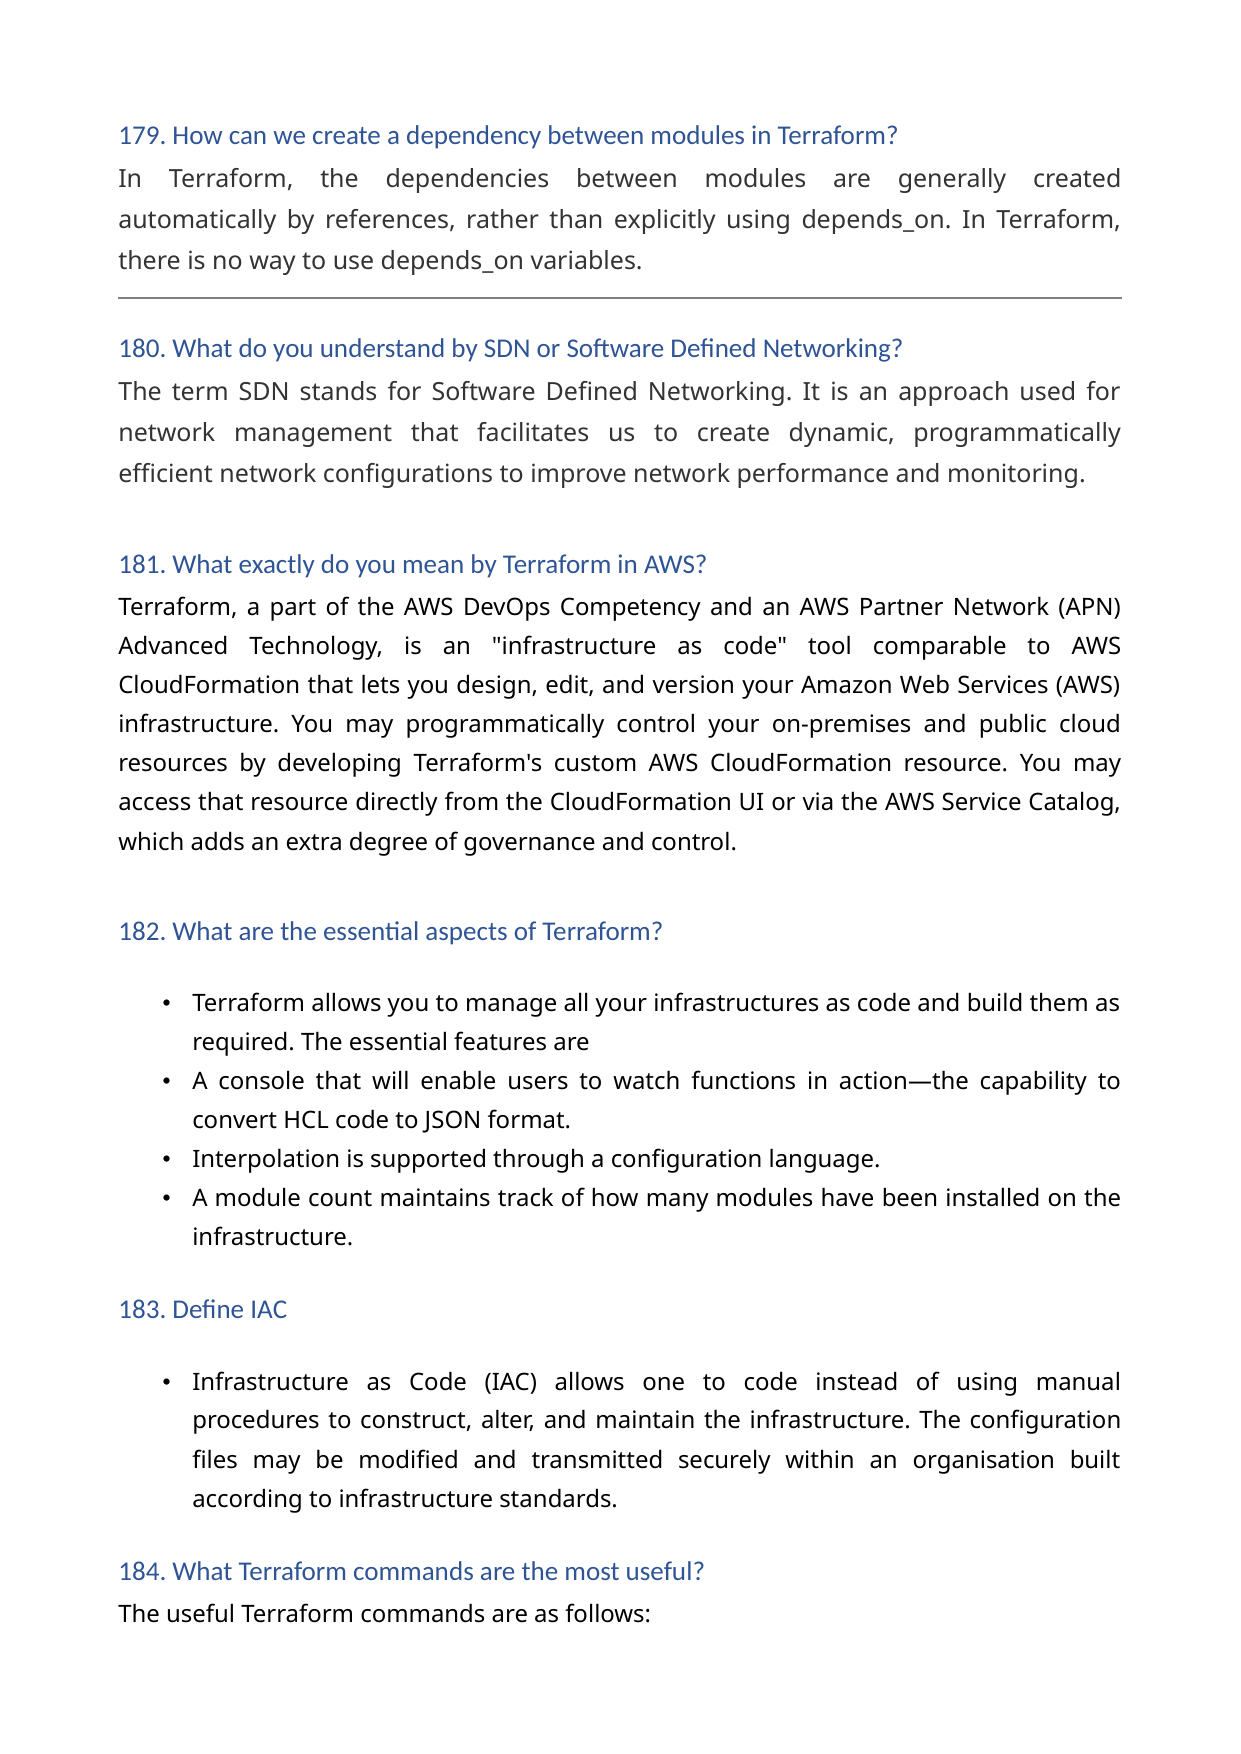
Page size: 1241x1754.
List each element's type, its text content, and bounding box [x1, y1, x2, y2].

subtitle 181. What exactly do you mean by Terraform in AWS? [118, 547, 1122, 580]
subtitle 184. What Terraform commands are the most useful? [118, 1554, 1122, 1587]
list A console that will enable users to watch functions in action—the capability to convert HCL code to JSON format. [162, 1064, 1122, 1136]
subtitle 180. What do you understand by SDN or Software Defined Networking? [118, 332, 1122, 364]
subtitle 182. What are the essential aspects of Terraform? [118, 914, 1122, 947]
subtitle 179. How can we create a dependency between modules in Terraform? [118, 118, 1122, 151]
text Terraform, a part of the AWS DevOps Competency and an AWS Partner Network (APN) Advanced Technology, is an "infrastructure as code" tool comparable to AWS CloudFormation that lets you design, edit, and version your Amazon Web Services (AWS) infrastructure. You may programmatically control your on-premises and public cloud resources by developing Terraform's custom AWS CloudFormation resource. You may access that resource directly from the CloudFormation UI or via the AWS Service Catalog, which adds an extra degree of governance and control. [118, 590, 1122, 857]
list Interpolation is supported through a configuration language. [162, 1142, 1122, 1175]
list Terraform allows you to manage all your infrastructures as code and build them as required. The essential features are [162, 986, 1122, 1057]
text In Terraform, the dependencies between modules are generally created automatically by references, rather than explicitly using depends_on. In Terraform, there is no way to use depends_on variables. [118, 161, 1122, 276]
list Infrastructure as Code (IAC) allows one to code instead of using manual procedures to construct, alter, and maintain the infrastructure. The configuration files may be modified and transmitted securely within an organisation built according to infrastructure standards. [162, 1364, 1122, 1514]
text The useful Terraform commands are as follows: [118, 1596, 1122, 1629]
text The term SDN stands for Software Defined Networking. It is an approach used for network management that facilitates us to create dynamic, programmatically efficient network configurations to improve network performance and monitoring. [118, 374, 1122, 490]
subtitle 183. Define IAC [118, 1293, 1122, 1326]
list A module count maintains track of how many modules have been installed on the infrastructure. [162, 1181, 1122, 1253]
